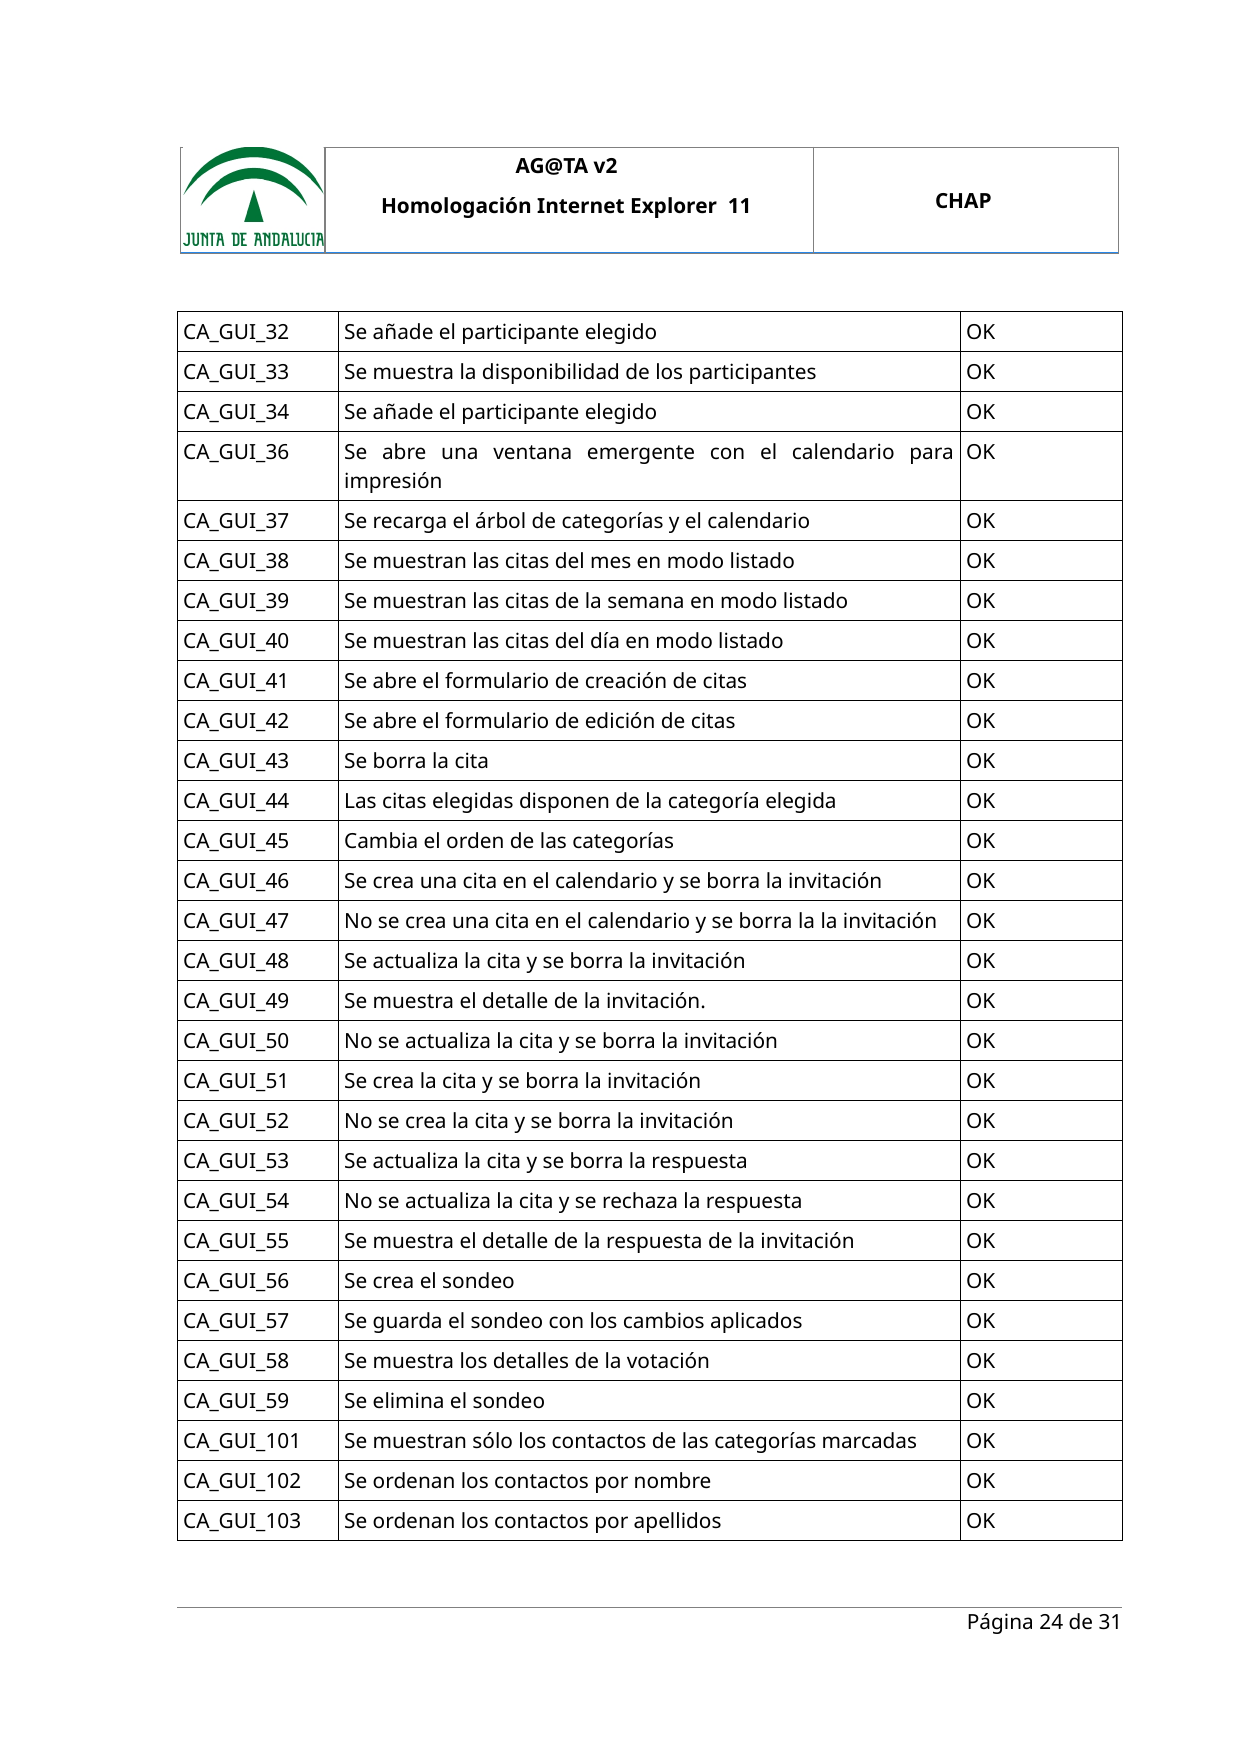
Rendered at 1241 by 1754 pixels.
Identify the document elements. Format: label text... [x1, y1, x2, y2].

table_cell OK [961, 981, 1122, 1020]
table_cell CA_GUI_49 [178, 981, 338, 1020]
table_cell No se actualiza la cita y se rechaza la respuesta [339, 1181, 960, 1220]
table_cell OK [961, 1421, 1122, 1460]
table_cell CA_GUI_33 [178, 352, 338, 391]
table_cell CA_GUI_51 [178, 1061, 338, 1100]
table_cell OK [961, 1021, 1122, 1060]
table_cell OK [961, 352, 1122, 391]
table_cell OK [961, 1341, 1122, 1380]
table_cell Se muestra la disponibilidad de los participantes [339, 352, 960, 391]
table_cell Se crea una cita en el calendario y se borra la invitación [339, 861, 960, 900]
table_cell OK [961, 1141, 1122, 1180]
table_cell CA_GUI_36 [178, 432, 338, 500]
table_cell CA_GUI_57 [178, 1301, 338, 1340]
table_cell No se crea la cita y se borra la invitación [339, 1101, 960, 1140]
table_cell OK [961, 1461, 1122, 1500]
table_cell OK [961, 1101, 1122, 1140]
table_cell Las citas elegidas disponen de la categoría elegida [339, 781, 960, 820]
table_cell Se recarga el árbol de categorías y el calendario [339, 501, 960, 540]
table_cell OK [961, 312, 1122, 351]
table_cell OK [961, 1501, 1122, 1540]
table_cell Se abre el formulario de creación de citas [339, 661, 960, 700]
table_cell CA_GUI_46 [178, 861, 338, 900]
table_cell CA_GUI_40 [178, 621, 338, 660]
table_cell OK [961, 541, 1122, 580]
table_cell Se abre una ventana emergente con el calendario para impresión [339, 432, 960, 500]
table_cell CA_GUI_52 [178, 1101, 338, 1140]
table_cell OK [961, 1181, 1122, 1220]
table_cell OK [961, 781, 1122, 820]
table_cell CA_GUI_38 [178, 541, 338, 580]
table_cell Se muestra los detalles de la votación [339, 1341, 960, 1380]
table_cell CA_GUI_32 [178, 312, 338, 351]
table_cell OK [961, 581, 1122, 620]
table_cell CA_GUI_41 [178, 661, 338, 700]
table_cell CA_GUI_59 [178, 1381, 338, 1420]
table_cell OK [961, 1221, 1122, 1260]
table_cell CA_GUI_34 [178, 392, 338, 431]
table_cell Se borra la cita [339, 741, 960, 780]
table_cell CA_GUI_50 [178, 1021, 338, 1060]
table_cell OK [961, 501, 1122, 540]
table_cell Se muestra el detalle de la respuesta de la invitación [339, 1221, 960, 1260]
table_cell CA_GUI_42 [178, 701, 338, 740]
table_cell OK [961, 621, 1122, 660]
table_cell Se muestran las citas de la semana en modo listado [339, 581, 960, 620]
table_cell Se añade el participante elegido [339, 392, 960, 431]
table_cell Se crea la cita y se borra la invitación [339, 1061, 960, 1100]
table_cell No se actualiza la cita y se borra la invitación [339, 1021, 960, 1060]
table_cell OK [961, 741, 1122, 780]
table_cell Se ordenan los contactos por nombre [339, 1461, 960, 1500]
table_cell CA_GUI_47 [178, 901, 338, 940]
table_cell CA_GUI_39 [178, 581, 338, 620]
table_cell Se ordenan los contactos por apellidos [339, 1501, 960, 1540]
table_cell OK [961, 1061, 1122, 1100]
table_cell CA_GUI_56 [178, 1261, 338, 1300]
table_cell Se elimina el sondeo [339, 1381, 960, 1420]
table_cell CA_GUI_43 [178, 741, 338, 780]
table_cell Cambia el orden de las categorías [339, 821, 960, 860]
table_cell CA_GUI_101 [178, 1421, 338, 1460]
table_cell Se muestran las citas del día en modo listado [339, 621, 960, 660]
table_cell OK [961, 432, 1122, 500]
table_cell Se actualiza la cita y se borra la invitación [339, 941, 960, 980]
table_cell Se crea el sondeo [339, 1261, 960, 1300]
table_cell Se abre el formulario de edición de citas [339, 701, 960, 740]
table_cell OK [961, 392, 1122, 431]
table_cell OK [961, 1301, 1122, 1340]
table_cell CA_GUI_54 [178, 1181, 338, 1220]
table_cell OK [961, 941, 1122, 980]
table_cell No se crea una cita en el calendario y se borra la la invitación [339, 901, 960, 940]
table_cell CA_GUI_103 [178, 1501, 338, 1540]
table_cell Se guarda el sondeo con los cambios aplicados [339, 1301, 960, 1340]
picture [183, 147, 324, 246]
table_cell OK [961, 861, 1122, 900]
table_cell OK [961, 821, 1122, 860]
table_cell CA_GUI_44 [178, 781, 338, 820]
table_cell Se muestran las citas del mes en modo listado [339, 541, 960, 580]
table_cell CA_GUI_58 [178, 1341, 338, 1380]
table_cell CA_GUI_45 [178, 821, 338, 860]
table_cell OK [961, 701, 1122, 740]
table_cell Se muestran sólo los contactos de las categorías marcadas [339, 1421, 960, 1460]
table_cell CA_GUI_55 [178, 1221, 338, 1260]
table_cell Se añade el participante elegido [339, 312, 960, 351]
table_cell OK [961, 1381, 1122, 1420]
table_cell OK [961, 661, 1122, 700]
table_cell OK [961, 1261, 1122, 1300]
table_cell CA_GUI_37 [178, 501, 338, 540]
table_cell CA_GUI_53 [178, 1141, 338, 1180]
table_cell Se muestra el detalle de la invitación. [339, 981, 960, 1020]
table_cell Se actualiza la cita y se borra la respuesta [339, 1141, 960, 1180]
table_cell CA_GUI_48 [178, 941, 338, 980]
table_cell CA_GUI_102 [178, 1461, 338, 1500]
table_cell OK [961, 901, 1122, 940]
